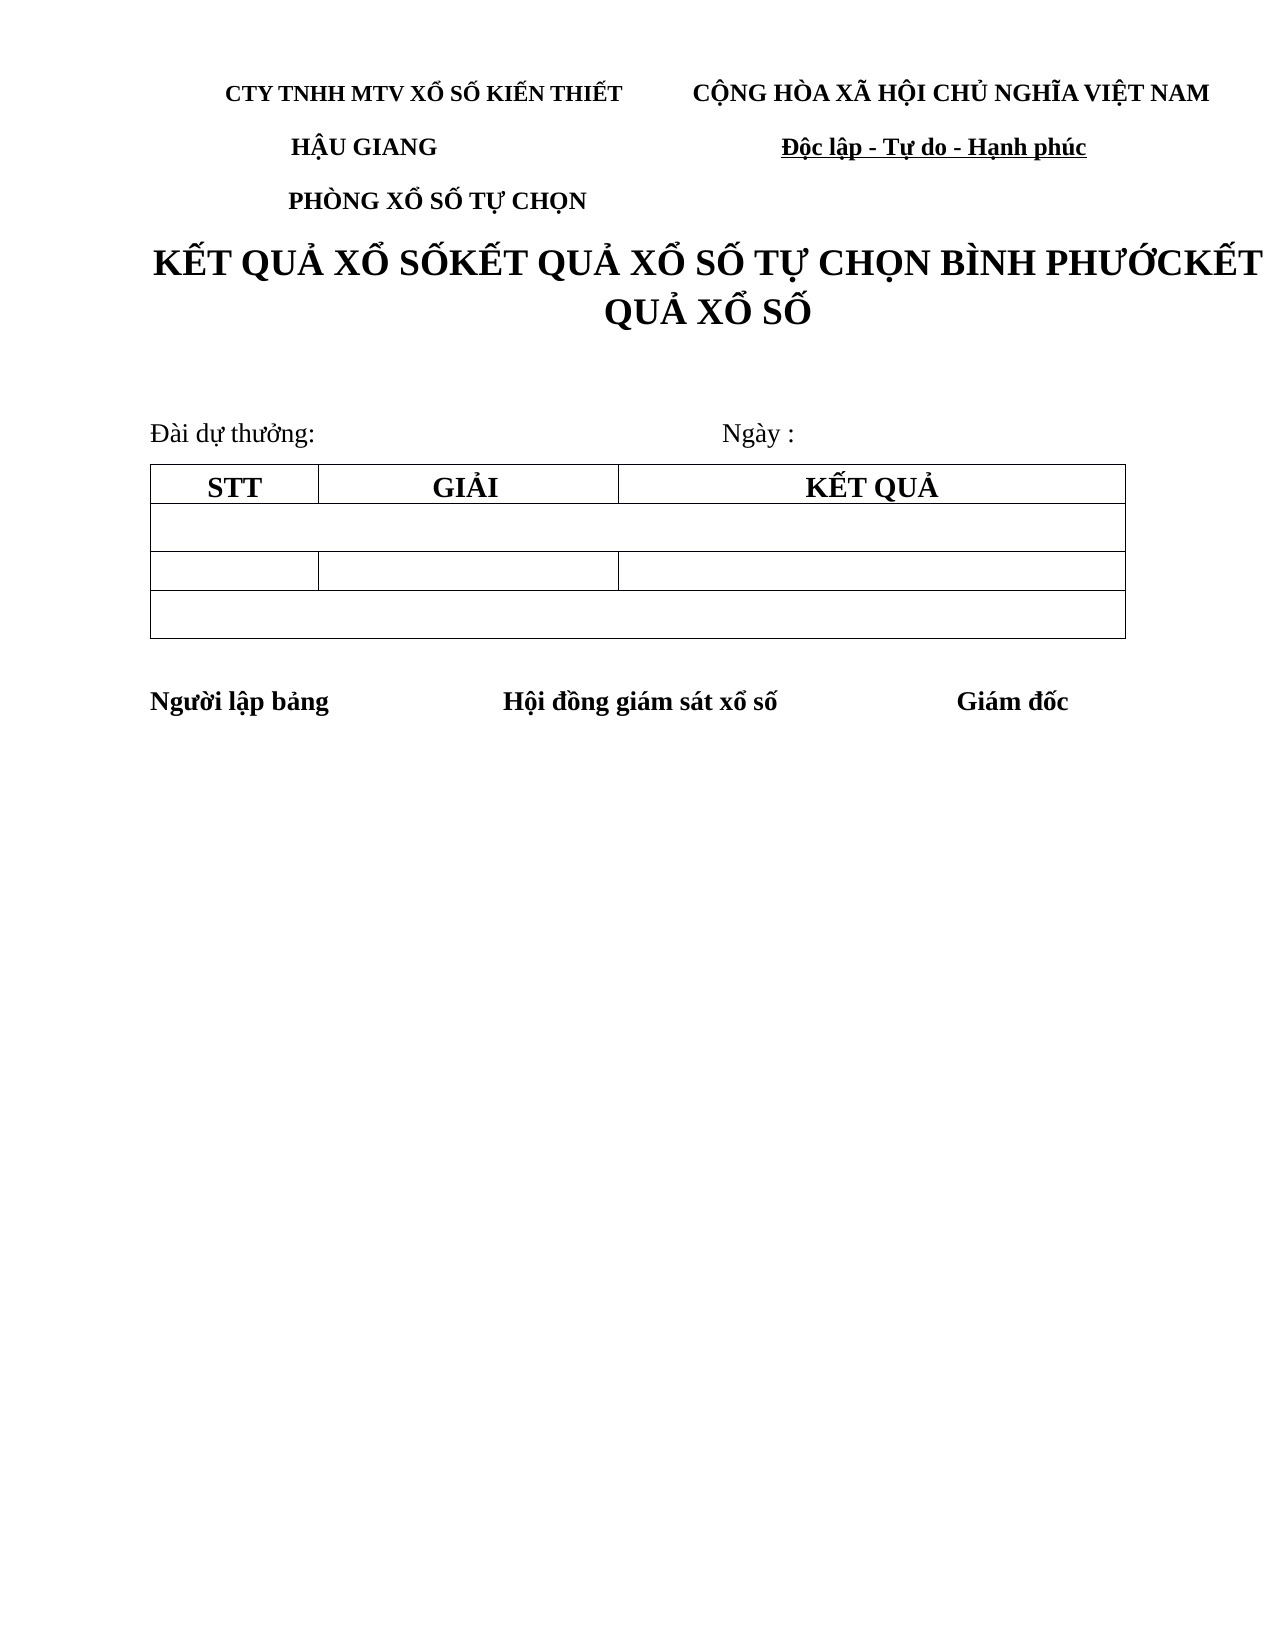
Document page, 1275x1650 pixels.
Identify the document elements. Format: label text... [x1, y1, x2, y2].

text Người lập bảng Hội đồng giám sát xổ số Giám đốc [150, 685, 1266, 717]
table_cell <for each="line in o.ketqua_xoso_line"> [151, 504, 1125, 551]
text Đài dự thưởng: <o.dai_duthuong_id.name> Ngày : <get_vietname_date(o.name)> [150, 417, 1266, 449]
table_header GIẢI [319, 465, 618, 503]
text PHÒNG XỔ SỐ TỰ CHỌN [150, 186, 1266, 215]
table_cell </for> [151, 591, 1125, 638]
table_header STT [151, 465, 318, 503]
table_header KẾT QUẢ [619, 465, 1125, 503]
table_cell <line.ma> [151, 552, 318, 590]
text HẬU GIANG Độc lập - Tự do - Hạnh phúc [150, 132, 1266, 161]
text CTY TNHH MTV XỔ SỐ KIẾN THIẾT CỘNG HÒA XÃ HỘI CHỦ NGHĨA VIỆT NAM [150, 78, 1266, 107]
table_cell <line.name> [319, 552, 618, 590]
text KẾT QUẢ XỔ SỐKẾT QUẢ XỔ SỐ TỰ CHỌN BÌNH PHƯỚCKẾT QUẢ XỔ SỐ [150, 240, 1266, 333]
table_cell <line.so> [619, 552, 1125, 590]
